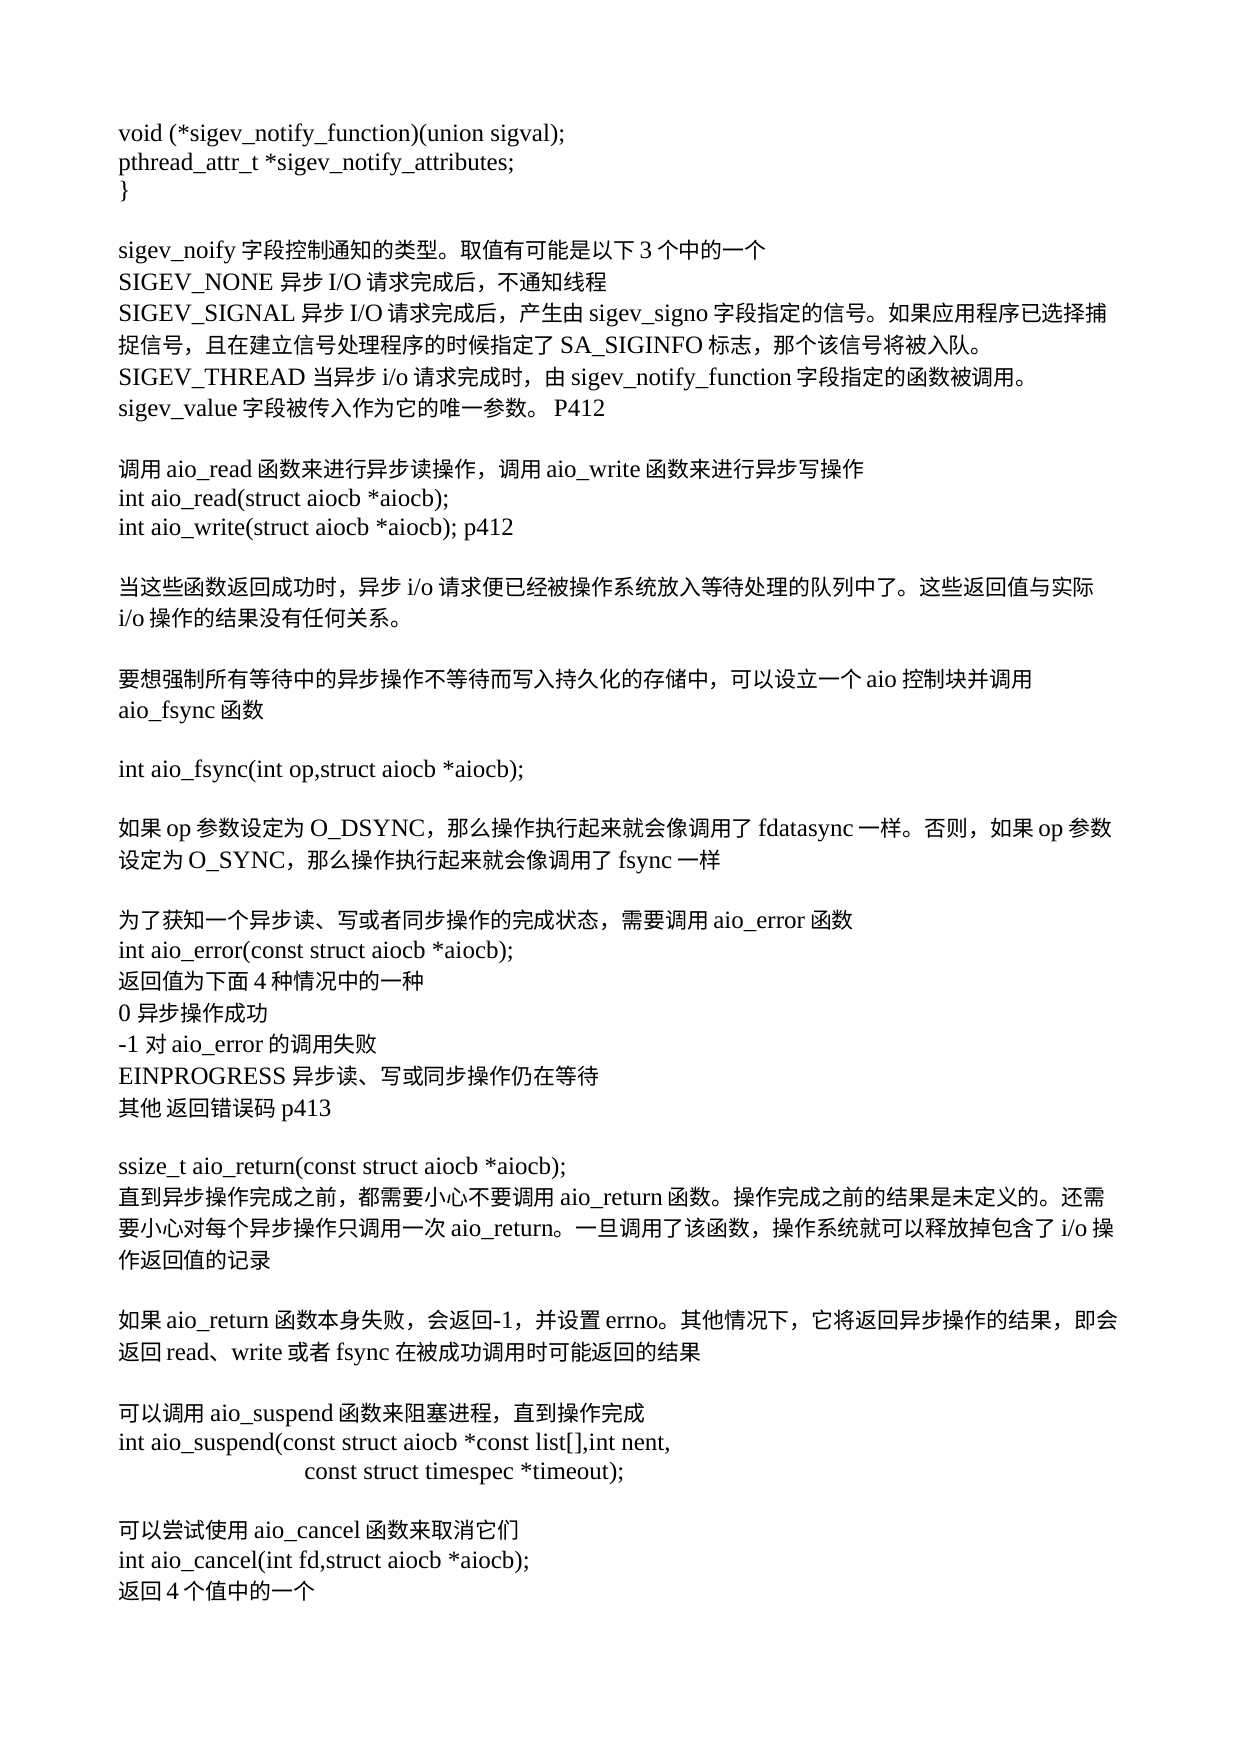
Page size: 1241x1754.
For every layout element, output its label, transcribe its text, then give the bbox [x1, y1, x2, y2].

text int aio_cancel(int fd,struct aiocb *aiocb); [118, 1545, 1122, 1574]
text 当这些函数返回成功时，异步i/o请求便已经被操作系统放入等待处理的队列中了。这些返回值与实际i/o操作的结果没有任何关系。 [118, 570, 1122, 633]
text 可以调用aio_suspend函数来阻塞进程，直到操作完成 [118, 1396, 1122, 1427]
text 为了获知一个异步读、写或者同步操作的完成状态，需要调用aio_error函数 [118, 903, 1122, 935]
text 要想强制所有等待中的异步操作不等待而写入持久化的存储中，可以设立一个aio控制块并调用aio_fsync函数 [118, 662, 1122, 725]
text 可以尝试使用aio_cancel函数来取消它们 [118, 1513, 1122, 1545]
text 如果aio_return函数本身失败，会返回-1，并设置errno。其他情况下，它将返回异步操作的结果，即会返回read、write或者fsync在被成功调用时可能返回的结果 [118, 1303, 1122, 1367]
text EINPROGRESS 异步读、写或同步操作仍在等待 [118, 1059, 1122, 1091]
text -1 对aio_error的调用失败 [118, 1027, 1122, 1059]
text int aio_error(const struct aiocb *aiocb); [118, 935, 1122, 964]
text int aio_read(struct aiocb *aiocb); [118, 483, 1122, 512]
text SIGEV_NONE 异步I/O请求完成后，不通知线程 [118, 265, 1122, 296]
text 如果op参数设定为O_DSYNC，那么操作执行起来就会像调用了fdatasync一样。否则，如果op参数设定为O_SYNC，那么操作执行起来就会像调用了fsync一样 [118, 811, 1122, 875]
text void (*sigev_notify_function)(union sigval); [118, 118, 1122, 147]
text 其他 返回错误码 p413 [118, 1091, 1122, 1122]
text 返回值为下面4种情况中的一种 [118, 964, 1122, 996]
text 0 异步操作成功 [118, 996, 1122, 1027]
text ssize_t aio_return(const struct aiocb *aiocb); [118, 1151, 1122, 1180]
text } [118, 176, 1122, 204]
text int aio_write(struct aiocb *aiocb); p412 [118, 512, 1122, 541]
text int aio_suspend(const struct aiocb *const list[],int nent, [118, 1427, 1122, 1456]
text 返回4个值中的一个 [118, 1574, 1122, 1606]
text pthread_attr_t *sigev_notify_attributes; [118, 147, 1122, 176]
text int aio_fsync(int op,struct aiocb *aiocb); [118, 754, 1122, 783]
text 调用aio_read函数来进行异步读操作，调用aio_write函数来进行异步写操作 [118, 452, 1122, 483]
text 直到异步操作完成之前，都需要小心不要调用aio_return函数。操作完成之前的结果是未定义的。还需要小心对每个异步操作只调用一次aio_return。一旦调用了该函数，操作系统就可以释放掉包含了i/o操作返回值的记录 [118, 1180, 1122, 1275]
text sigev_noify字段控制通知的类型。取值有可能是以下3个中的一个 [118, 233, 1122, 265]
text SIGEV_SIGNAL 异步I/O请求完成后，产生由sigev_signo字段指定的信号。如果应用程序已选择捕捉信号，且在建立信号处理程序的时候指定了SA_SIGINFO标志，那个该信号将被入队。 [118, 296, 1122, 360]
text SIGEV_THREAD 当异步i/o请求完成时，由sigev_notify_function字段指定的函数被调用。sigev_value字段被传入作为它的唯一参数。 P412 [118, 360, 1122, 423]
text const struct timespec *timeout); [118, 1456, 1122, 1485]
